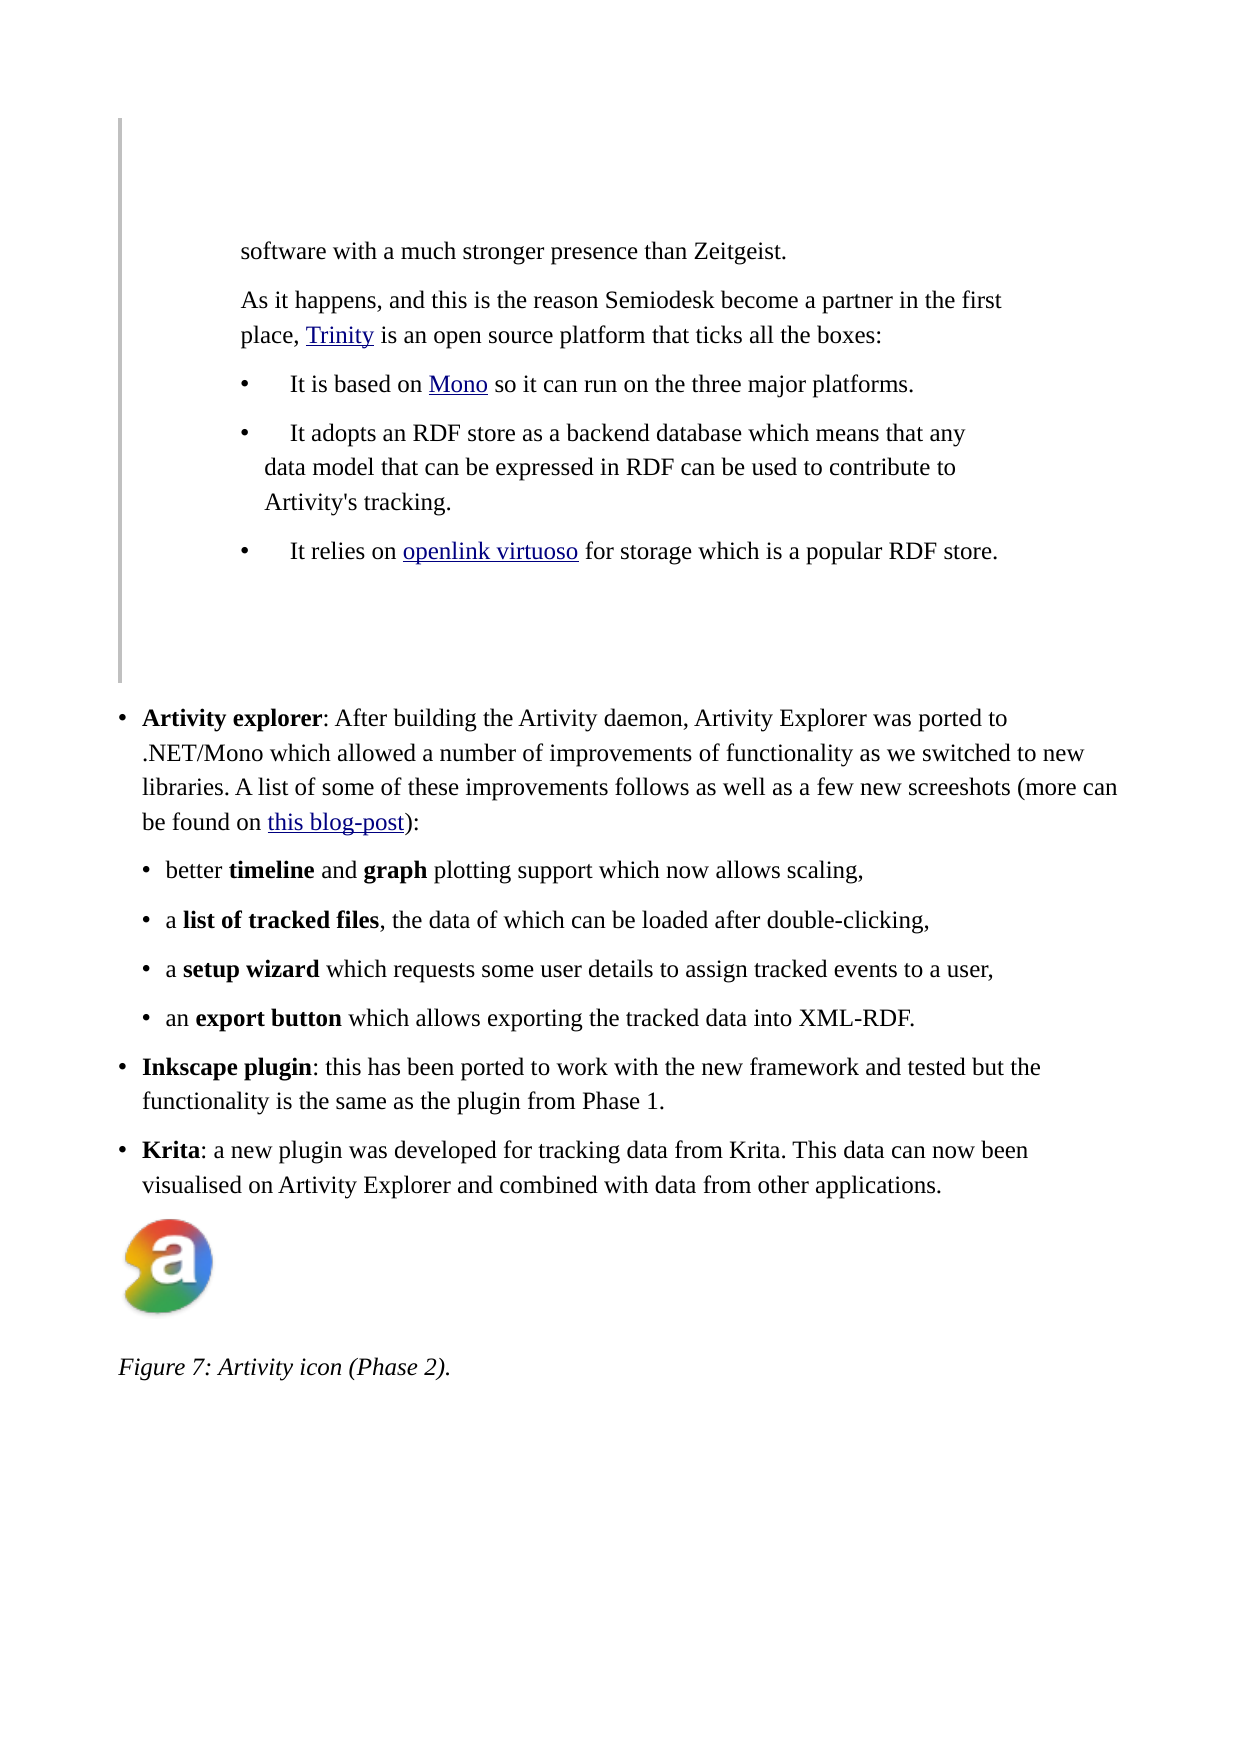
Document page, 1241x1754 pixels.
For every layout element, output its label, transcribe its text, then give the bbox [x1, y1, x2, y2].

picture [118, 1218, 219, 1319]
list a setup wizard which requests some user details to assign tracked events to a user, [142, 954, 1122, 982]
text Figure 7: Artivity icon (Phase 2). [118, 1352, 1122, 1381]
list It adopts an RDF store as a backend database which means that any data model that can be expressed in RDF can be used to contribute to Artivity's tracking. [122, 300, 1122, 418]
text As it happens, and this is the reason Semiodesk become a partner in the first place, Trinity is an open source platform that ticks all the boxes: [122, 167, 1122, 251]
list Inkscape plugin: this has been ported to work with the new framework and tested but the functionality is the same as the plugin from Phase 1. [118, 1052, 1122, 1115]
list Krita: a new plugin was developed for tracking data from Krita. This data can now been visualised on Artivity Explorer and combined with data from other applications. [118, 1135, 1122, 1199]
list better timeline and graph plotting support which now allows scaling, [142, 856, 1122, 884]
list an export button which allows exporting the tracked data into XML-RDF. [142, 1003, 1122, 1032]
list a list of tracked files, the data of which can be loaded after double-clicking, [142, 905, 1122, 933]
text We wouldn't have decided to abandon Zeitgeist if a better option was not available. We were looking for open source software which would not limit us if we wanted to adopt different data models for the various Artivity applications, which would be cross-platform for at least GNU/Linux, Apple MacOSX and MS Windows and which would rely on popular open source software with a much stronger presence than Zeitgeist. [122, 118, 1122, 167]
list Artivity explorer: After building the Artivity daemon, Artivity Explorer was ported to .NET/Mono which allowed a number of improvements of functionality as we switched to new libraries. A list of some of these improvements follows as well as a few new screeshots (more can be found on this blog-post): [118, 703, 1122, 835]
list It is based on Mono so it can run on the three major platforms. [122, 251, 1122, 300]
list It relies on openlink virtuoso for storage which is a popular RDF store. [122, 418, 1122, 683]
